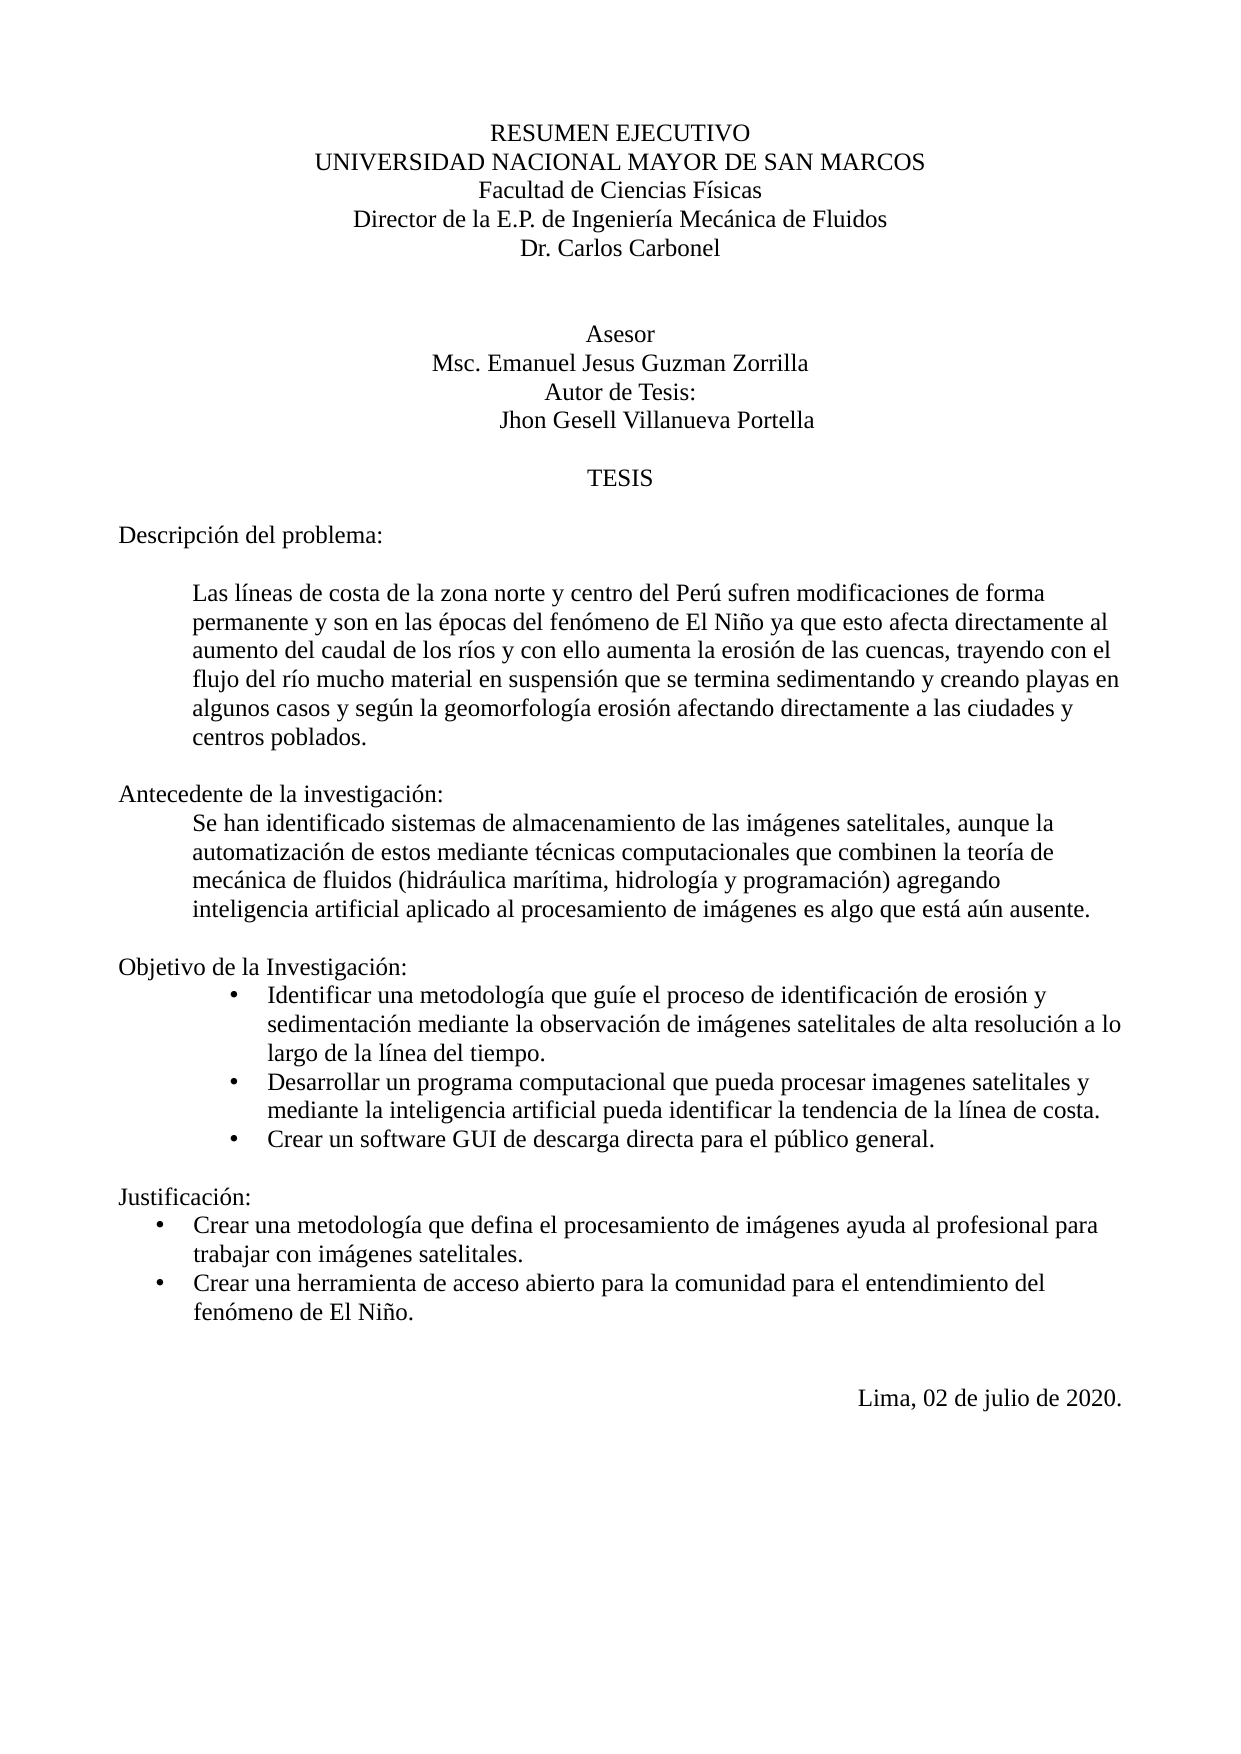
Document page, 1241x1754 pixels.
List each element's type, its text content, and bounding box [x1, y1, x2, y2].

text RESUMEN EJECUTIVO [118, 118, 1122, 147]
text Autor de Tesis: [118, 377, 1122, 406]
text Director de la E.P. de Ingeniería Mecánica de Fluidos [118, 204, 1122, 233]
text UNIVERSIDAD NACIONAL MAYOR DE SAN MARCOS [118, 147, 1122, 176]
text Msc. Emanuel Jesus Guzman Zorrilla [118, 348, 1122, 377]
text Asesor [118, 319, 1122, 348]
text TESIS [118, 463, 1122, 492]
list Identificar una metodología que guíe el proceso de identificación de erosión y sedimentación mediante la observación de imágenes satelitales de alta resolución a lo largo de la línea del tiempo. [229, 981, 1122, 1067]
list Crear una metodología que defina el procesamiento de imágenes ayuda al profesional para trabajar con imágenes satelitales. [156, 1211, 1122, 1268]
list Crear un software GUI de descarga directa para el público general. [229, 1124, 1122, 1153]
text Descripción del problema: [118, 521, 1122, 549]
text Lima, 02 de julio de 2020. [118, 1383, 1122, 1412]
text Se han identificado sistemas de almacenamiento de las imágenes satelitales, aunque la automatización de estos mediante técnicas computacionales que combinen la teoría de mecánica de fluidos (hidráulica marítima, hidrología y programación) agregando inteligencia artificial aplicado al procesamiento de imágenes es algo que está aún ausente. [192, 808, 1122, 923]
text Justificación: [118, 1182, 1122, 1211]
text Las líneas de costa de la zona norte y centro del Perú sufren modificaciones de forma permanente y son en las épocas del fenómeno de El Niño ya que esto afecta directamente al aumento del caudal de los ríos y con ello aumenta la erosión de las cuencas, trayendo con el flujo del río mucho material en suspensión que se termina sedimentando y creando playas en algunos casos y según la geomorfología erosión afectando directamente a las ciudades y centros poblados. [192, 578, 1122, 751]
text Dr. Carlos Carbonel [118, 233, 1122, 262]
text Objetivo de la Investigación: [118, 952, 1122, 981]
text Jhon Gesell Villanueva Portella [118, 406, 1122, 434]
list Crear una herramienta de acceso abierto para la comunidad para el entendimiento del fenómeno de El Niño. [156, 1268, 1122, 1326]
text Antecedente de la investigación: [118, 779, 1122, 808]
text Facultad de Ciencias Físicas [118, 176, 1122, 204]
list Desarrollar un programa computacional que pueda procesar imagenes satelitales y mediante la inteligencia artificial pueda identificar la tendencia de la línea de costa. [229, 1067, 1122, 1124]
